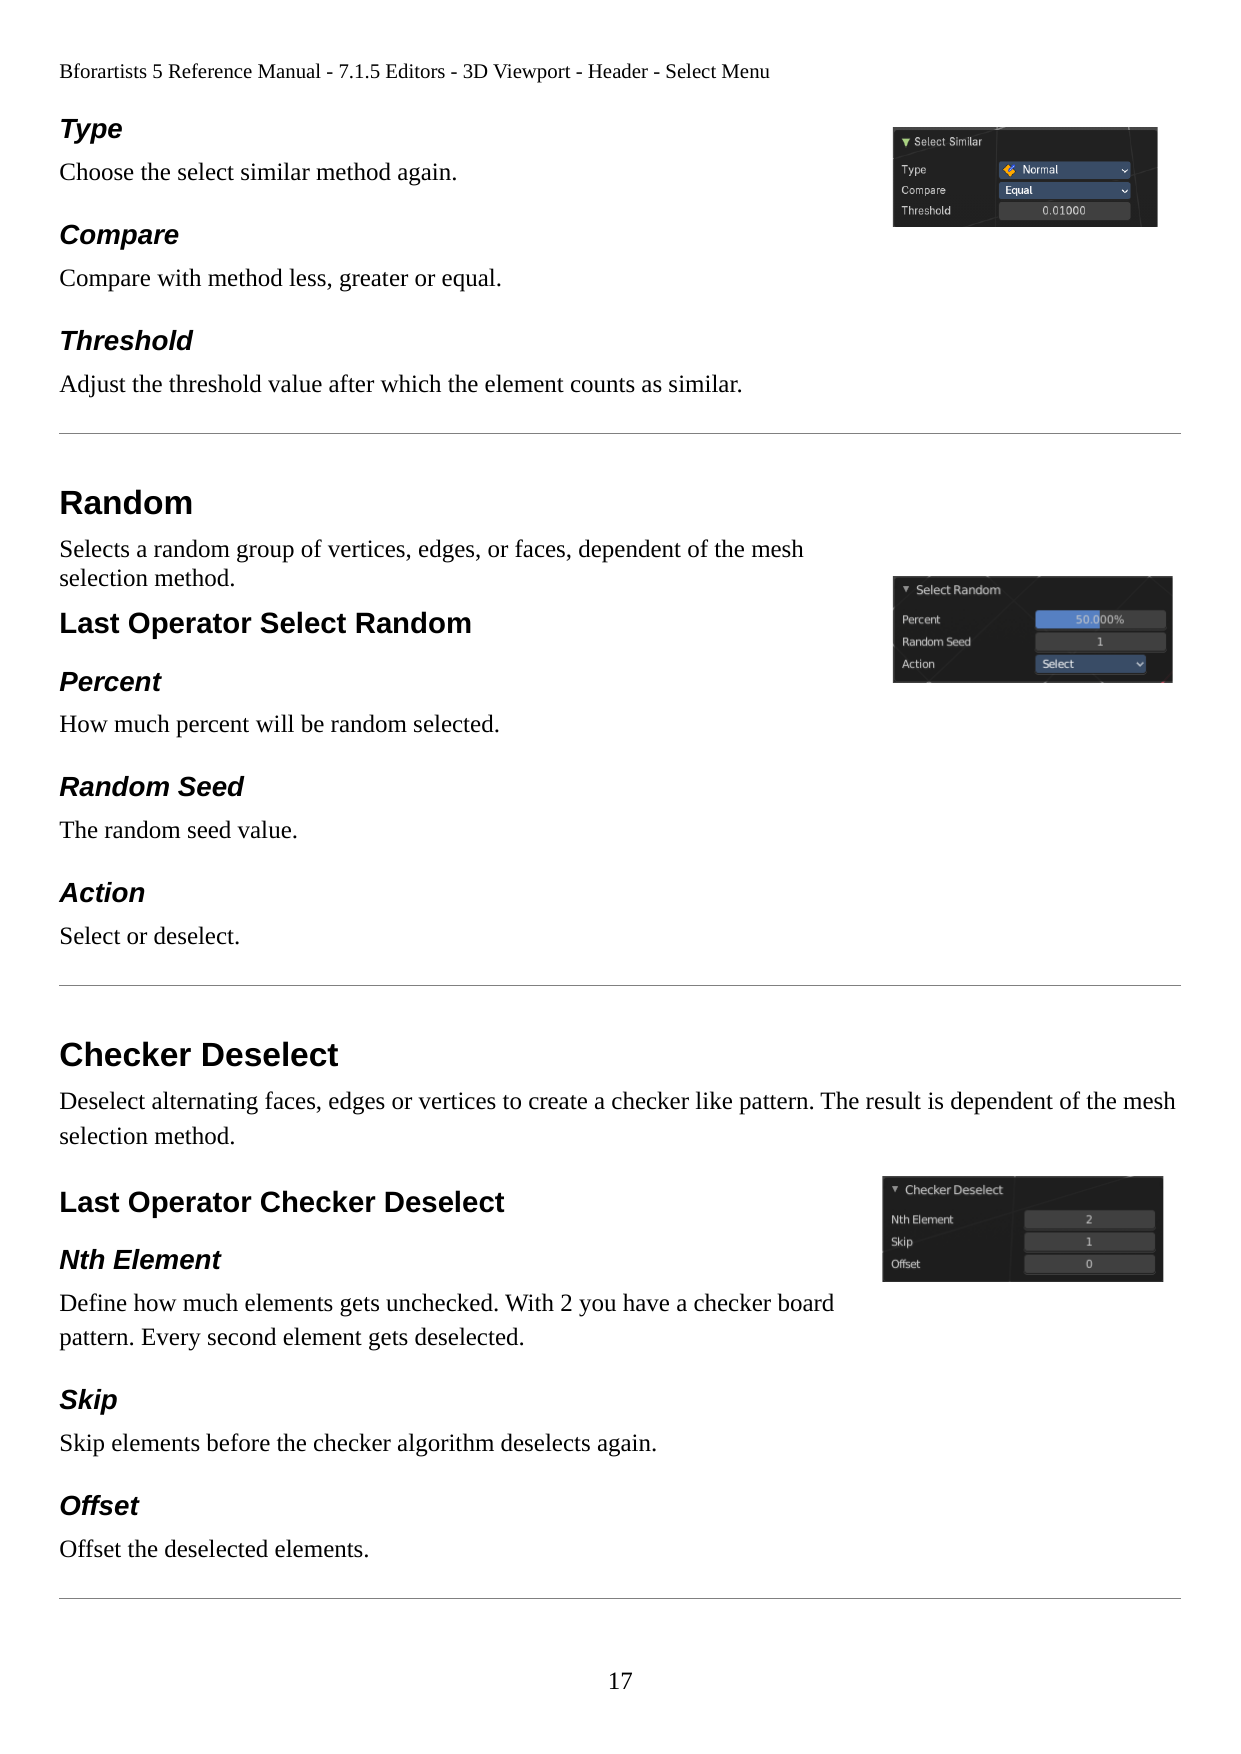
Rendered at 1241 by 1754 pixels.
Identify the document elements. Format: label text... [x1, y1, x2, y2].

text Deselect alternating faces, edges or vertices to create a checker like pattern. The result is dependent of the mesh selection method. [59, 1086, 1181, 1149]
subtitle Last Operator Checker Deselect [59, 1184, 882, 1218]
text How much percent will be random selected. [59, 709, 1181, 738]
subtitle Offset [59, 1489, 1181, 1521]
subtitle Random [59, 483, 1181, 522]
subtitle Nth Element [59, 1243, 882, 1275]
subtitle Compare [59, 218, 1181, 250]
text The random seed value. [59, 815, 1181, 844]
subtitle Skip [59, 1384, 1181, 1416]
picture [892, 127, 1158, 227]
text Select or deselect. [59, 921, 1181, 950]
subtitle Checker Deselect [59, 1035, 1181, 1074]
subtitle Percent [59, 665, 1181, 697]
text Adjust the threshold value after which the element counts as similar. [59, 369, 1181, 398]
picture [892, 576, 1173, 683]
text Skip elements before the checker algorithm deselects again. [59, 1428, 1181, 1457]
text Offset the deselected elements. [59, 1534, 1181, 1563]
subtitle Action [59, 877, 1181, 909]
subtitle Random Seed [59, 771, 1181, 803]
text Selects a random group of vertices, edges, or faces, dependent of the mesh selection method. [59, 534, 1181, 592]
text Choose the select similar method again. [59, 157, 892, 186]
subtitle Last Operator Select Random [59, 606, 892, 640]
text Define how much elements gets unchecked. With 2 you have a checker board pattern. Every second element gets deselected. [59, 1288, 1181, 1351]
text Compare with method less, greater or equal. [59, 263, 1181, 292]
subtitle Type [59, 113, 1181, 144]
picture [882, 1176, 1164, 1282]
subtitle [1164, 1243, 1181, 1275]
subtitle Threshold [59, 324, 1181, 356]
